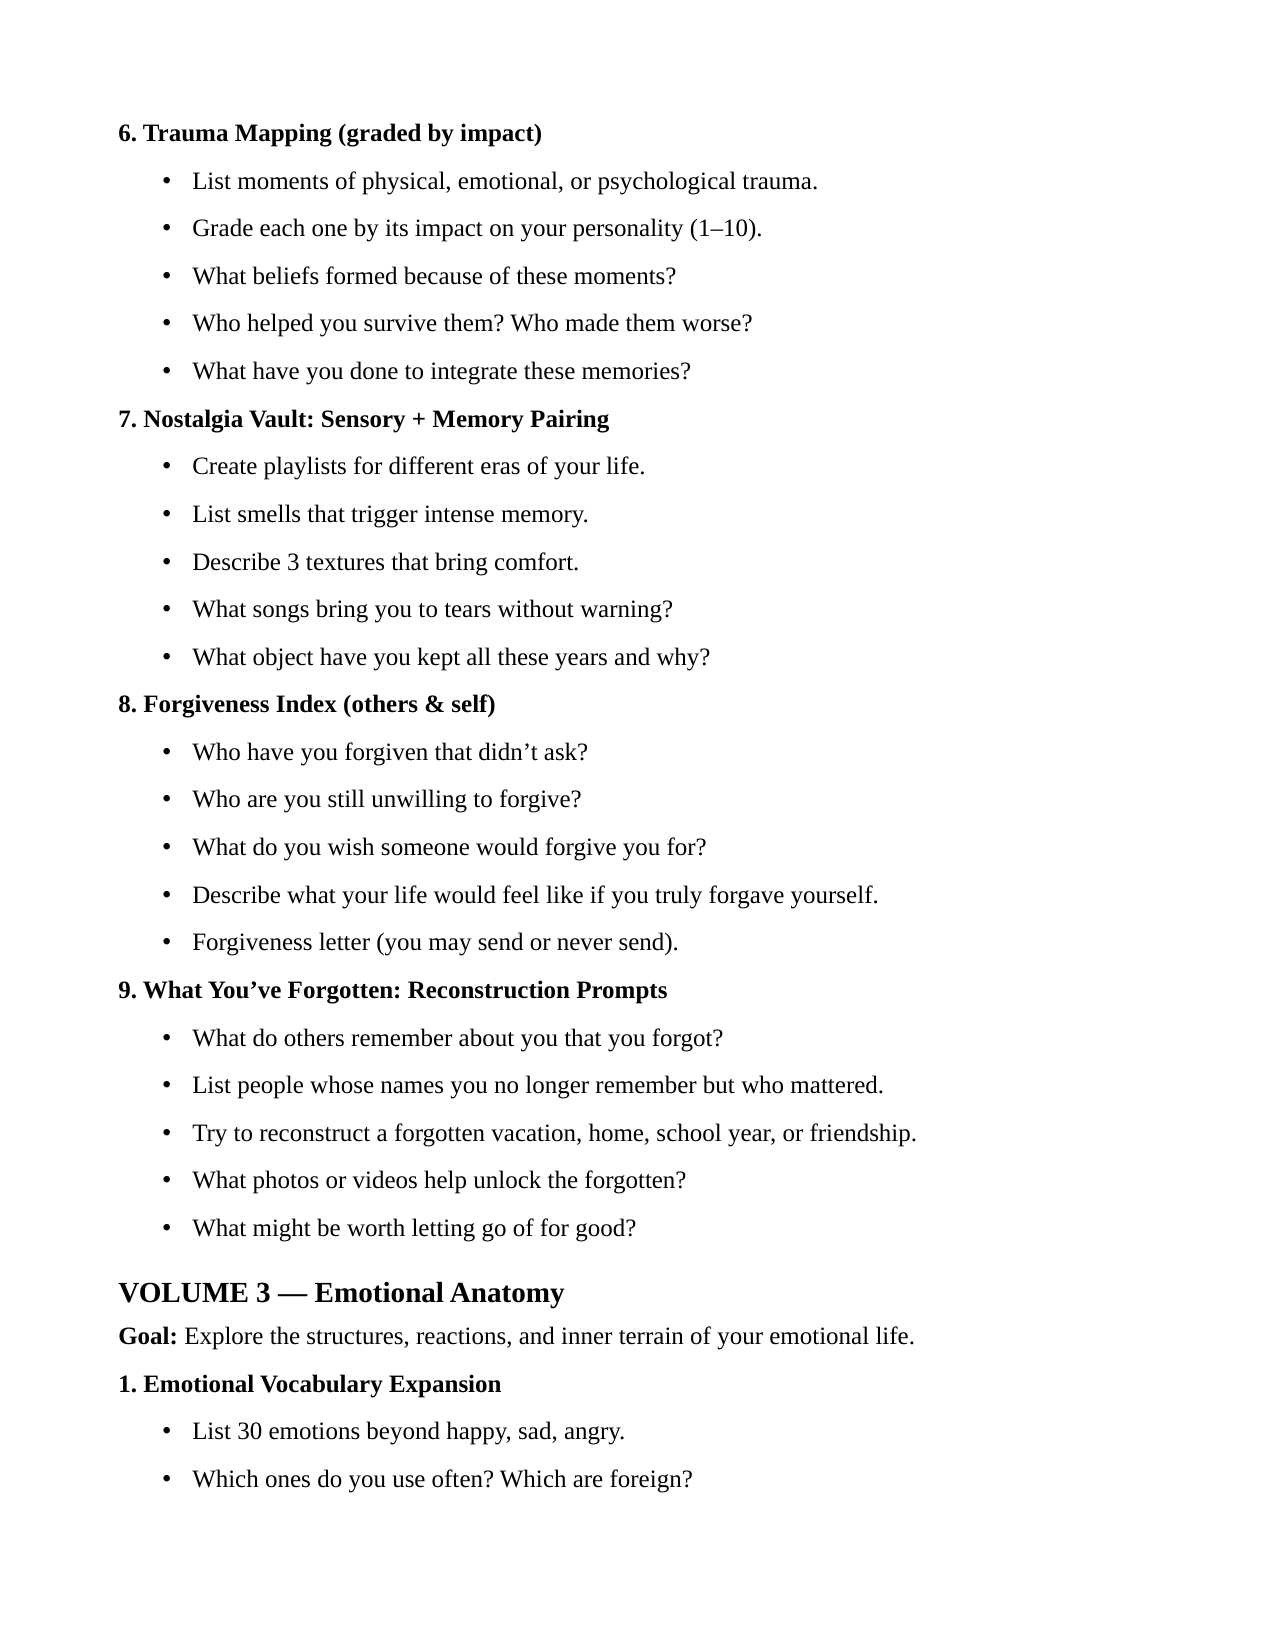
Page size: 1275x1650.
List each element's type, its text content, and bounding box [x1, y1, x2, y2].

list What have you done to integrate these memories? [162, 356, 1157, 385]
list Who helped you survive them? Who made them worse? [162, 308, 1157, 337]
list Which ones do you use often? Which are foreign? [162, 1464, 1157, 1493]
list What beliefs formed because of these moments? [162, 261, 1157, 290]
list List 30 emotions beyond happy, sad, angry. [162, 1416, 1157, 1445]
list Grade each one by its impact on your personality (1–10). [162, 213, 1157, 242]
text 7. Nostalgia Vault: Sensory + Memory Pairing [118, 404, 1157, 432]
text Goal: Explore the structures, reactions, and inner terrain of your emotional life. [118, 1321, 1157, 1350]
list What might be worth letting go of for good? [162, 1213, 1157, 1242]
text 9. What You’ve Forgotten: Reconstruction Prompts [118, 975, 1157, 1004]
list Who have you forgiven that didn’t ask? [162, 737, 1157, 766]
text 8. Forgiveness Index (others & self) [118, 689, 1157, 718]
list Describe 3 textures that bring comfort. [162, 547, 1157, 575]
list List smells that trigger intense memory. [162, 499, 1157, 528]
list Describe what your life would feel like if you truly forgave yourself. [162, 880, 1157, 908]
subtitle VOLUME 3 — Emotional Anatomy [118, 1275, 1157, 1309]
list Forgiveness letter (you may send or never send). [162, 927, 1157, 956]
list Create playlists for different eras of your life. [162, 451, 1157, 480]
list List moments of physical, emotional, or psychological trauma. [162, 166, 1157, 194]
list What songs bring you to tears without warning? [162, 594, 1157, 623]
list What object have you kept all these years and why? [162, 642, 1157, 671]
list What photos or videos help unlock the forgotten? [162, 1165, 1157, 1194]
list What do others remember about you that you forgot? [162, 1023, 1157, 1051]
text 1. Emotional Vocabulary Expansion [118, 1369, 1157, 1398]
text 6. Trauma Mapping (graded by impact) [118, 118, 1157, 147]
list List people whose names you no longer remember but who mattered. [162, 1070, 1157, 1099]
list What do you wish someone would forgive you for? [162, 832, 1157, 861]
list Try to reconstruct a forgotten vacation, home, school year, or friendship. [162, 1118, 1157, 1147]
list Who are you still unwilling to forgive? [162, 784, 1157, 813]
